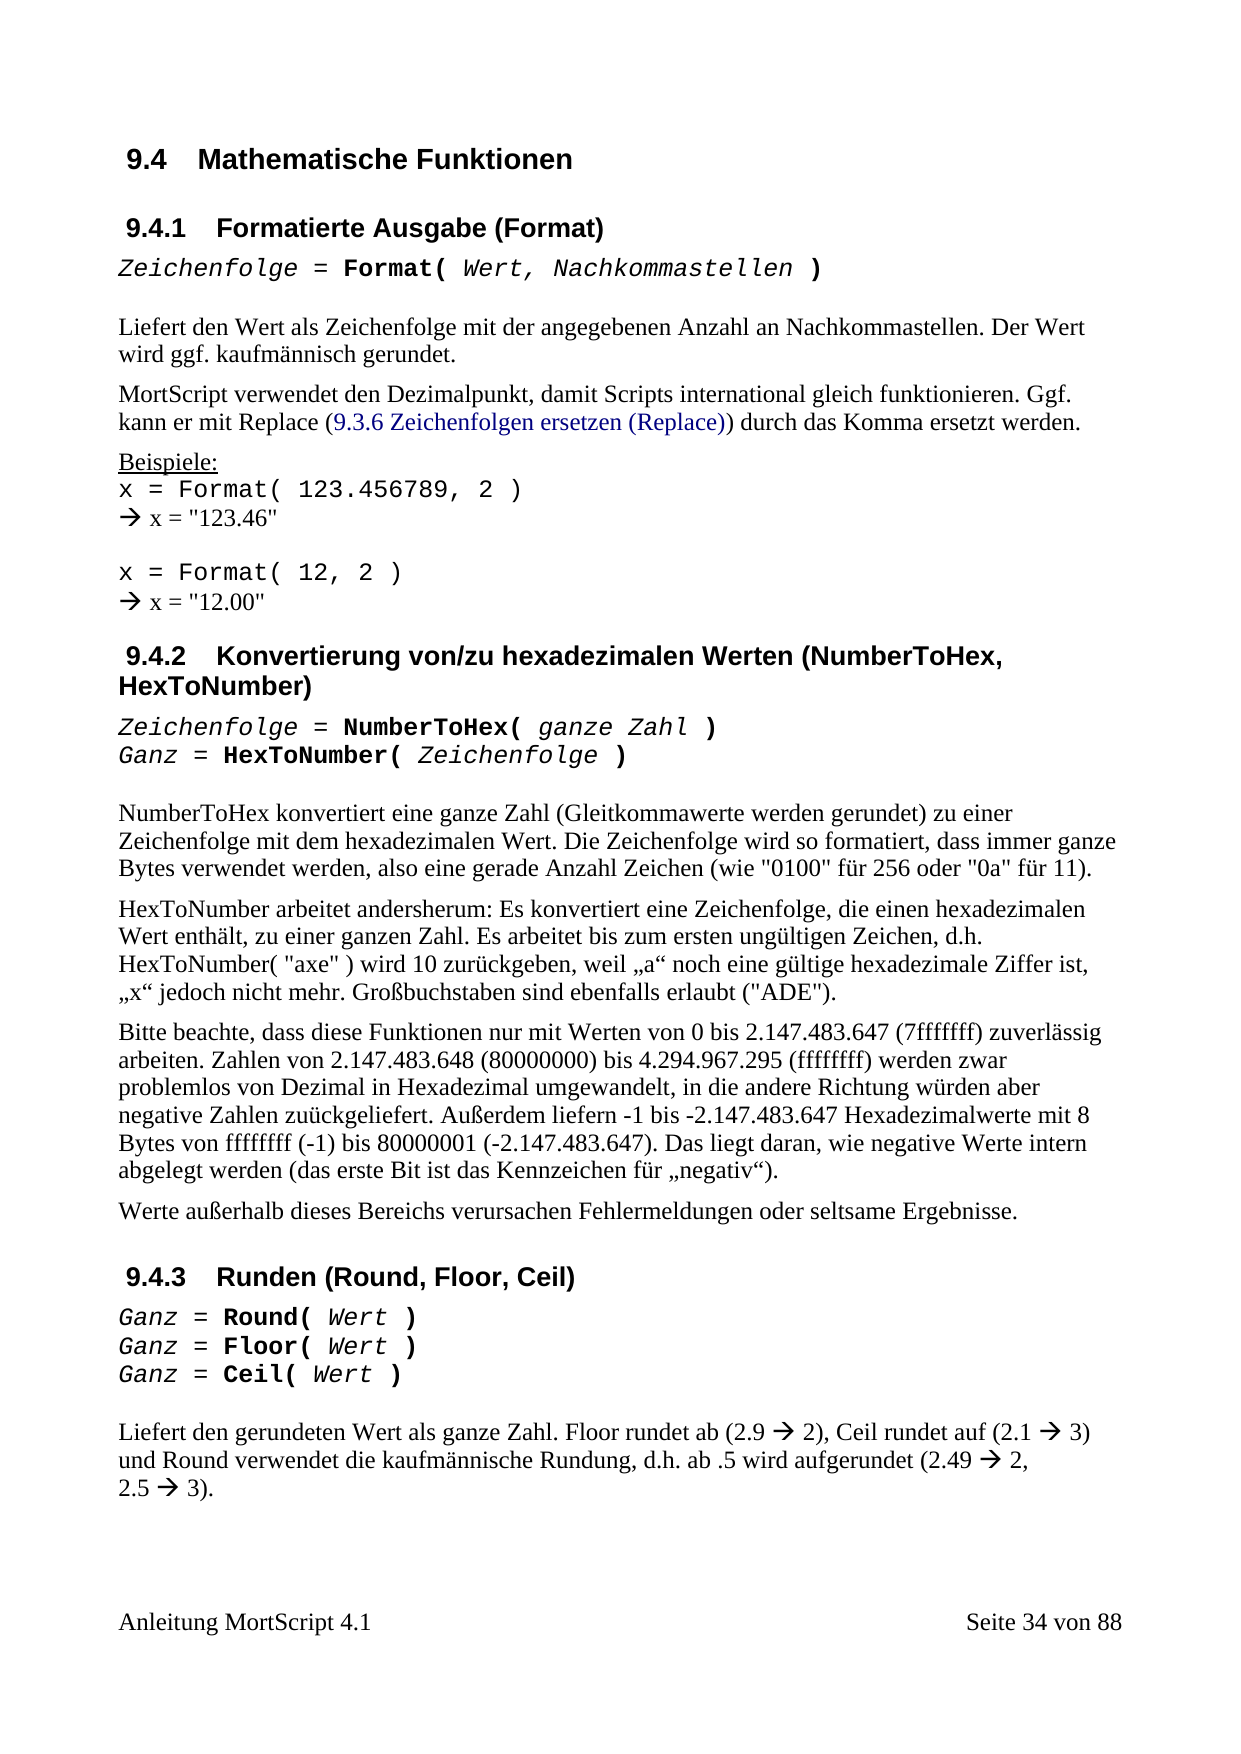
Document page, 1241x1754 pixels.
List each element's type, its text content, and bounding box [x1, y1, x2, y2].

text NumberToHex konvertiert eine ganze Zahl (Gleitkommawerte werden gerundet) zu einer Zeichenfolge mit dem hexadezimalen Wert. Die Zeichenfolge wird so formatiert, dass immer ganze Bytes verwendet werden, also eine gerade Anzahl Zeichen (wie "0100" für 256 oder "0a" für 11). [118, 799, 1122, 882]
text Bitte beachte, dass diese Funktionen nur mit Werten von 0 bis 2.147.483.647 (7fffffff) zuverlässig arbeiten. Zahlen von 2.147.483.648 (80000000) bis 4.294.967.295 (ffffffff) werden zwar problemlos von Dezimal in Hexadezimal umgewandelt, in die andere Richtung würden aber negative Zahlen zuückgeliefert. Außerdem liefern -1 bis -2.147.483.647 Hexadezimalwerte mit 8 Bytes von ffffffff (-1) bis 80000001 (-2.147.483.647). Das liegt daran, wie negative Werte intern abgelegt werden (das erste Bit ist das Kennzeichen für „negativ“). [118, 1018, 1122, 1184]
text x = Format( 12, 2 ) [118, 560, 1122, 588]
text HexToNumber arbeitet andersherum: Es konvertiert eine Zeichenfolge, die einen hexadezimalen Wert enthält, zu einer ganzen Zahl. Es arbeitet bis zum ersten ungültigen Zeichen, d.h. HexToNumber( "axe" ) wird 10 zurückgeben, weil „a“ noch eine gültige hexadezimale Ziffer ist, „x“ jedoch nicht mehr. Großbuchstaben sind ebenfalls erlaubt ("ADE"). [118, 895, 1122, 1006]
text Liefert den Wert als Zeichenfolge mit der angegebenen Anzahl an Nachkommastellen. Der Wert wird ggf. kaufmännisch gerundet. [118, 313, 1122, 368]
text MortScript verwendet den Dezimalpunkt, damit Scripts international gleich funktionieren. Ggf. kann er mit Replace (9.3.6 Zeichenfolgen ersetzen (Replace)) durch das Komma ersetzt werden. [118, 381, 1122, 436]
text Ganz = HexToNumber( Zeichenfolge ) [118, 742, 1122, 771]
text Zeichenfolge = Format( Wert, Nachkommastellen ) [118, 256, 1122, 284]
subtitle Runden (Round, Floor, Ceil) [118, 1262, 1122, 1292]
text Ganz = Round( Wert ) [118, 1305, 1122, 1333]
text x = Format( 123.456789, 2 ) [118, 476, 1122, 504]
text Beispiele: [118, 448, 1122, 476]
text Zeichenfolge = NumberToHex( ganze Zahl ) [118, 714, 1122, 742]
text  x = "123.46" [118, 504, 1122, 532]
text Ganz = Ceil( Wert ) [118, 1362, 1122, 1390]
subtitle Konvertierung von/zu hexadezimalen Werten (NumberToHex, HexToNumber) [118, 641, 1122, 702]
text Liefert den gerundeten Wert als ganze Zahl. Floor rundet ab (2.9  2), Ceil rundet auf (2.1  3) und Round verwendet die kaufmännische Rundung, d.h. ab .5 wird aufgerundet (2.49  2, 2.5  3). [118, 1418, 1122, 1501]
text Ganz = Floor( Wert ) [118, 1333, 1122, 1362]
subtitle Formatierte Ausgabe (Format) [118, 213, 1122, 243]
text  x = "12.00" [118, 588, 1122, 616]
subtitle Mathematische Funktionen [118, 143, 1122, 176]
text Werte außerhalb dieses Bereichs verursachen Fehlermeldungen oder seltsame Ergebnisse. [118, 1197, 1122, 1224]
